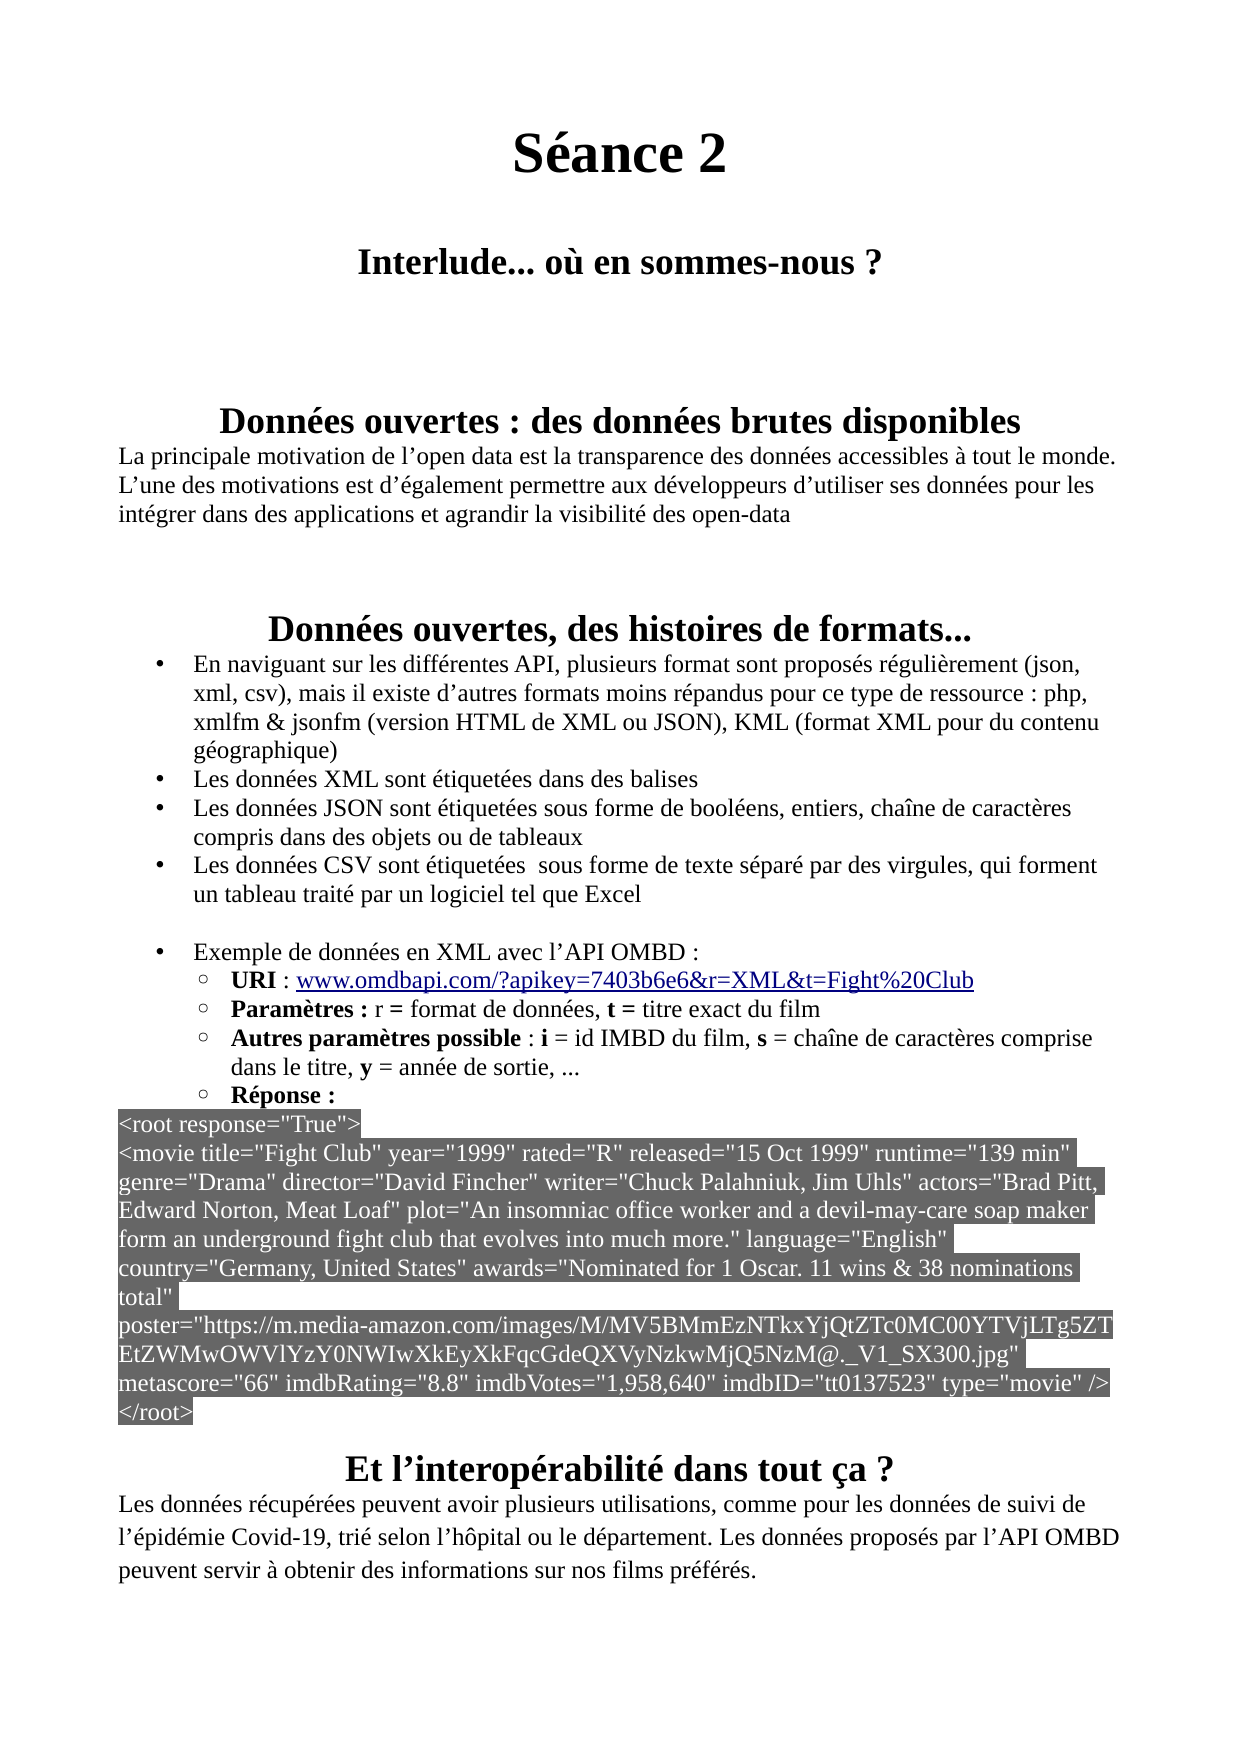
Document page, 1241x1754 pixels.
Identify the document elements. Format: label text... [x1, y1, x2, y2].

list Les données CSV sont étiquetées sous forme de texte séparé par des virgules, qui forment un tableau traité par un logiciel tel que Excel [156, 850, 1122, 908]
list URI : www.omdbapi.com/?apikey=7403b6e6&r=XML&t=Fight%20Club [193, 965, 1122, 994]
list Les données XML sont étiquetées dans des balises [156, 764, 1122, 793]
text </root> [118, 1397, 1122, 1425]
subtitle Interlude... où en sommes-nous ? [118, 239, 1122, 282]
subtitle Séance 2 [118, 118, 1122, 185]
list Exemple de données en XML avec l’API OMBD : [156, 937, 1122, 965]
subtitle Données ouvertes : des données brutes disponibles [118, 398, 1122, 441]
list Réponse : [193, 1080, 1122, 1109]
text <movie title="Fight Club" year="1999" rated="R" released="15 Oct 1999" runtime="139 min" genre="Drama" director="David Fincher" writer="Chuck Palahniuk, Jim Uhls" actors="Brad Pitt, Edward Norton, Meat Loaf" plot="An insomniac office worker and a devil-may-care soap maker form an underground fight club that evolves into much more." language="English" country="Germany, United States" awards="Nominated for 1 Oscar. 11 wins & 38 nominations total" poster="https://m.media-amazon.com/images/M/MV5BMmEzNTkxYjQtZTc0MC00YTVjLTg5ZTEtZWMwOWVlYzY0NWIwXkEyXkFqcGdeQXVyNzkwMjQ5NzM@._V1_SX300.jpg" metascore="66" imdbRating="8.8" imdbVotes="1,958,640" imdbID="tt0137523" type="movie" /> [118, 1138, 1122, 1397]
text La principale motivation de l’open data est la transparence des données accessibles à tout le monde. L’une des motivations est d’également permettre aux développeurs d’utiliser ses données pour les intégrer dans des applications et agrandir la visibilité des open-data [118, 441, 1122, 528]
text <root response="True"> [118, 1109, 1122, 1138]
subtitle Données ouvertes, des histoires de formats... [118, 606, 1122, 649]
list Paramètres : r = format de données, t = titre exact du film [193, 994, 1122, 1023]
subtitle Et l’interopérabilité dans tout ça ? [118, 1446, 1122, 1489]
list Autres paramètres possible : i = id IMBD du film, s = chaîne de caractères comprise dans le titre, y = année de sortie, ... [193, 1023, 1122, 1080]
text Les données récupérées peuvent avoir plusieurs utilisations, comme pour les données de suivi de l’épidémie Covid-19, trié selon l’hôpital ou le département. Les données proposés par l’API OMBD peuvent servir à obtenir des informations sur nos films préférés. [118, 1489, 1122, 1584]
list En naviguant sur les différentes API, plusieurs format sont proposés régulièrement (json, xml, csv), mais il existe d’autres formats moins répandus pour ce type de ressource : php, xmlfm & jsonfm (version HTML de XML ou JSON), KML (format XML pour du contenu géographique) [156, 649, 1122, 764]
list Les données JSON sont étiquetées sous forme de booléens, entiers, chaîne de caractères compris dans des objets ou de tableaux [156, 793, 1122, 850]
